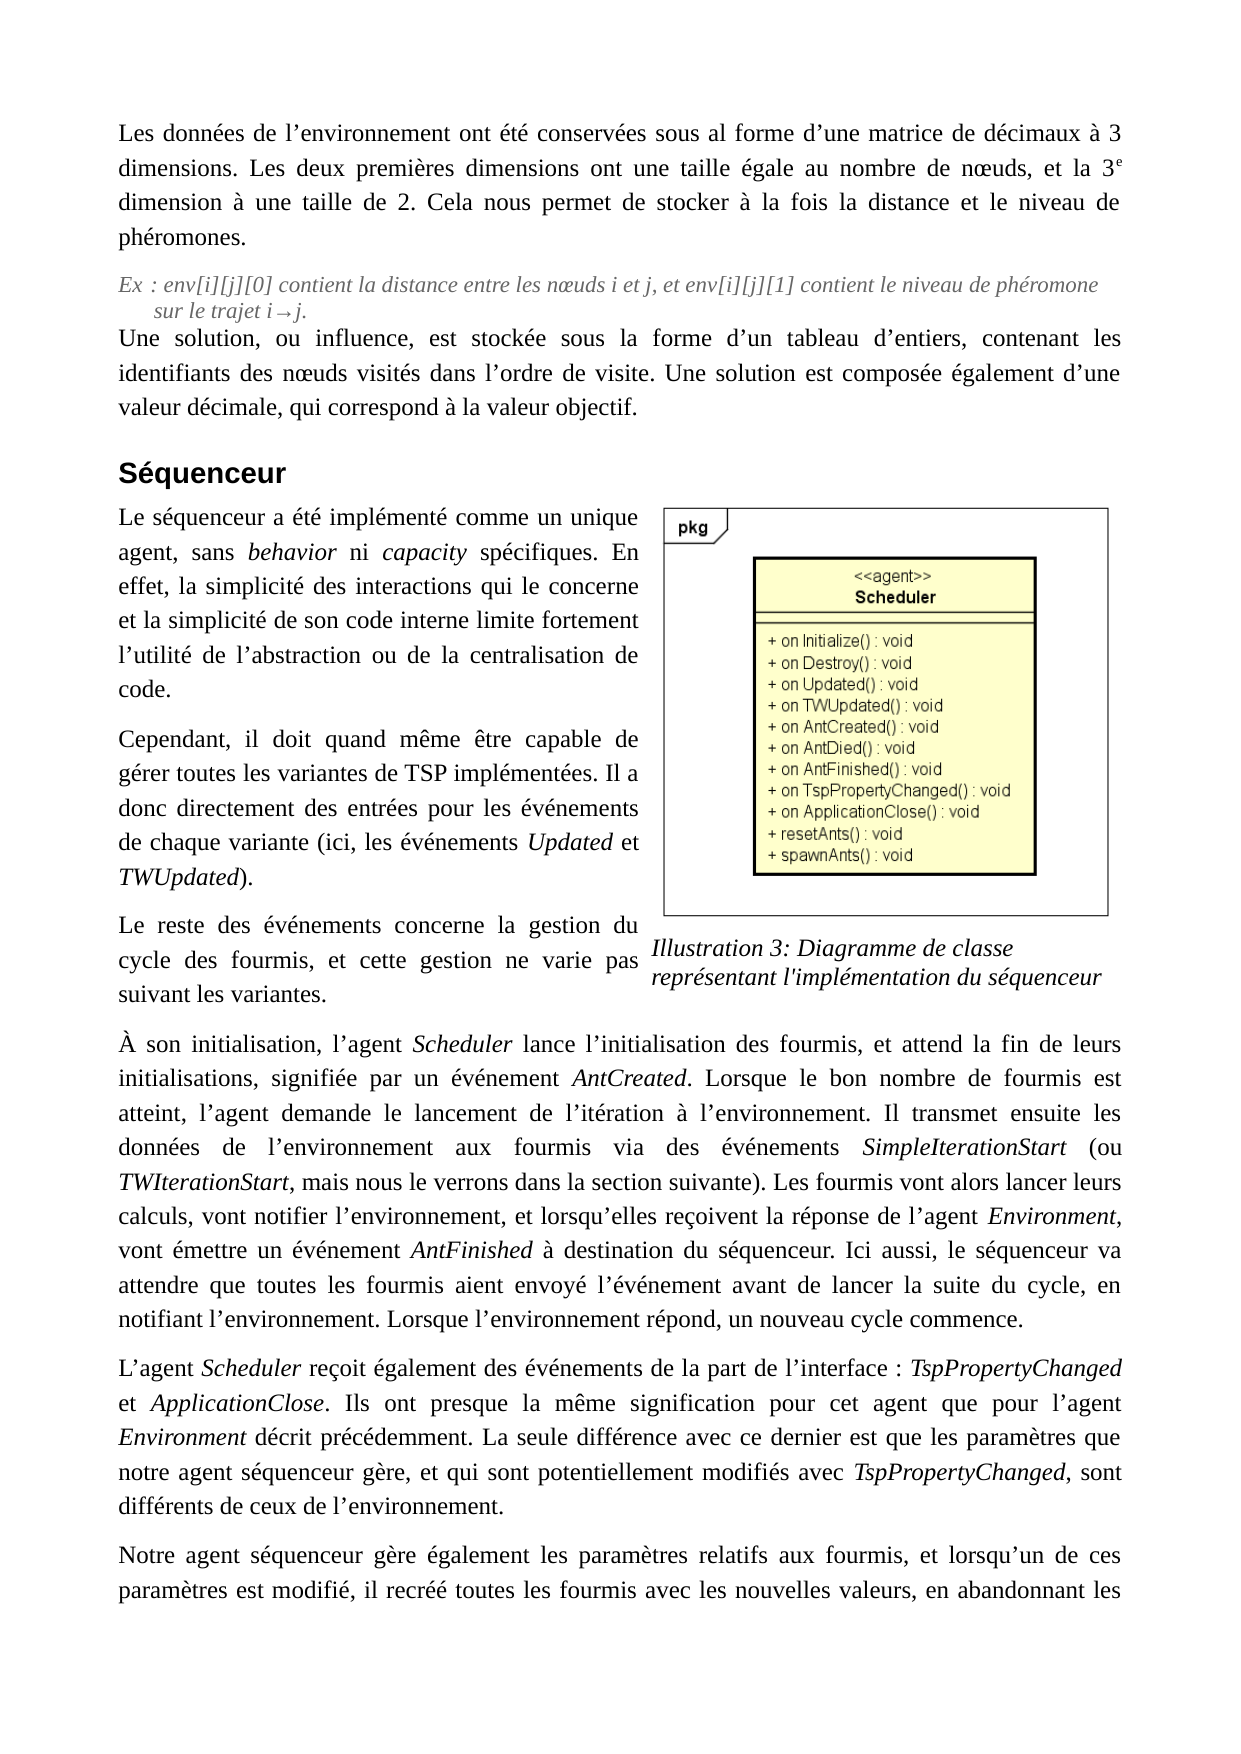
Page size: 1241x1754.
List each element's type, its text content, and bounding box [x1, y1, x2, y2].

subtitle Séquenceur [118, 456, 1122, 494]
text Illustration 3: Diagramme de classe représentant l'implémentation du séquenceur [651, 929, 1121, 991]
text Notre agent séquenceur gère également les paramètres relatifs aux fourmis, et lorsqu’un de ces paramètres est modifié, il recréé toutes les fourmis avec les nouvelles valeurs, en abandonnant les [118, 1541, 1122, 1604]
text Le reste des événements concerne la gestion du cycle des fourmis, et cette gestion ne varie pas suivant les variantes. [118, 911, 1122, 1008]
text L’agent Scheduler reçoit également des événements de la part de l’interface : TspPropertyChanged et ApplicationClose. Ils ont presque la même signification pour cet agent que pour l’agent Environment décrit précédemment. La seule différence avec ce dernier est que les paramètres que notre agent séquenceur gère, et qui sont potentiellement modifiés avec TspPropertyChanged, sont différents de ceux de l’environnement. [118, 1353, 1122, 1520]
text Ex : env[i][j][0] contient la distance entre les nœuds i et j, et env[i][j][1] contient le niveau de phéromone sur le trajet i→j. [118, 271, 1122, 323]
picture [651, 494, 1121, 929]
text Le séquenceur a été implémenté comme un unique agent, sans behavior ni capacity spécifiques. En effet, la simplicité des interactions qui le concerne et la simplicité de son code interne limite fortement l’utilité de l’abstraction ou de la centralisation de code. [118, 502, 651, 703]
text Cependant, il doit quand même être capable de gérer toutes les variantes de TSP implémentées. Il a donc directement des entrées pour les événements de chaque variante (ici, les événements Updated et TWUpdated). [118, 724, 651, 890]
text Les données de l’environnement ont été conservées sous al forme d’une matrice de décimaux à 3 dimensions. Les deux premières dimensions ont une taille égale au nombre de nœuds, et la 3e dimension à une taille de 2. Cela nous permet de stocker à la fois la distance et le niveau de phéromones. [118, 118, 1122, 250]
text Une solution, ou influence, est stockée sous la forme d’un tableau d’entiers, contenant les identifiants des nœuds visités dans l’ordre de visite. Une solution est composée également d’une valeur décimale, qui correspond à la valeur objectif. [118, 323, 1122, 421]
text À son initialisation, l’agent Scheduler lance l’initialisation des fourmis, et attend la fin de leurs initialisations, signifiée par un événement AntCreated. Lorsque le bon nombre de fourmis est atteint, l’agent demande le lancement de l’itération à l’environnement. Il transmet ensuite les données de l’environnement aux fourmis via des événements SimpleIterationStart (ou TWIterationStart, mais nous le verrons dans la section suivante). Les fourmis vont alors lancer leurs calculs, vont notifier l’environnement, et lorsqu’elles reçoivent la réponse de l’agent Environment, vont émettre un événement AntFinished à destination du séquenceur. Ici aussi, le séquenceur va attendre que toutes les fourmis aient envoyé l’événement avant de lancer la suite du cycle, en notifiant l’environnement. Lorsque l’environnement répond, un nouveau cycle commence. [118, 1029, 1122, 1333]
